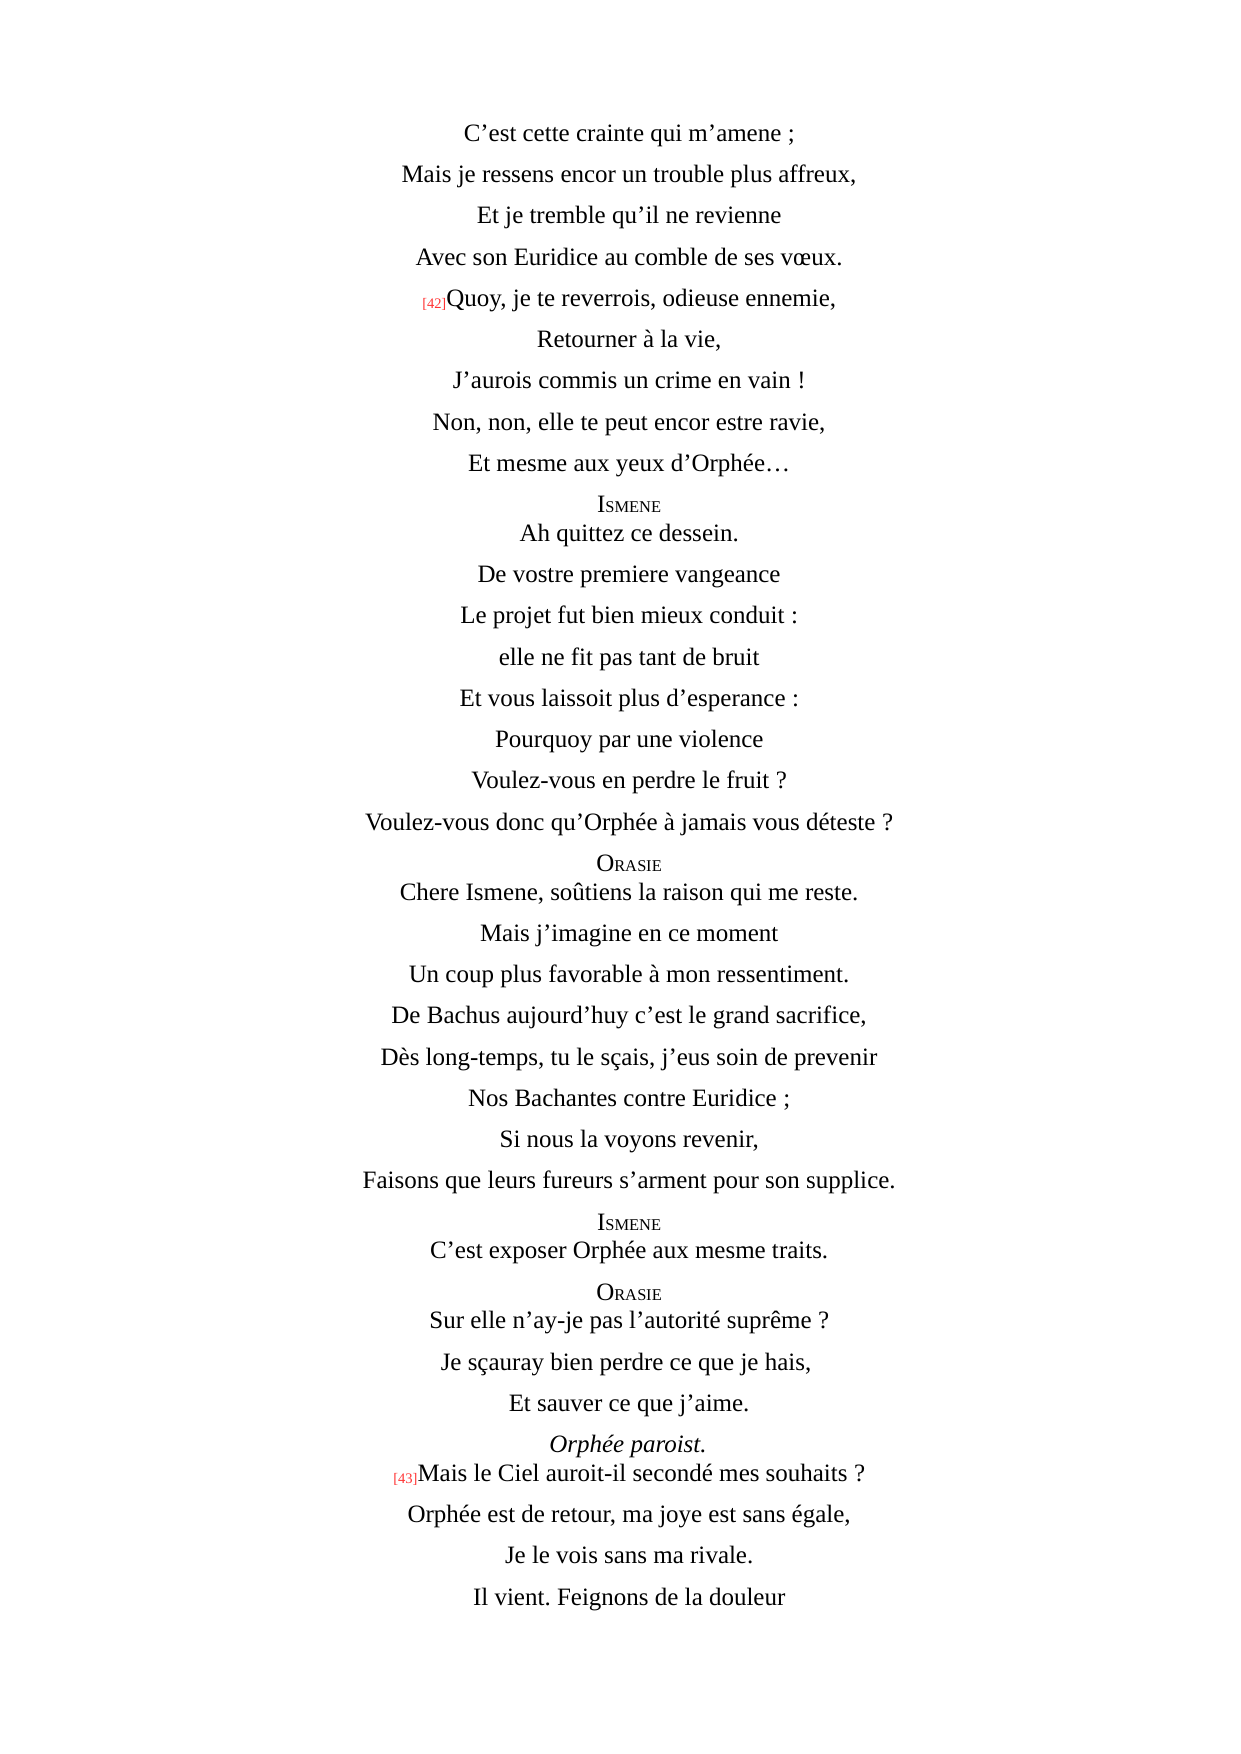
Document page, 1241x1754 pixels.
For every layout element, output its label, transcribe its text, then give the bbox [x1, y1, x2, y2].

text Retourner à la vie, [118, 324, 1122, 353]
text Faisons que leurs fureurs s’arment pour son supplice. [118, 1166, 1122, 1194]
text Mais je ressens encor un trouble plus affreux, [118, 159, 1122, 188]
text C’est cette crainte qui m’amene ; [118, 118, 1122, 147]
text Et je tremble qu’il ne revienne [118, 201, 1122, 229]
text C’est exposer Orphée aux mesme traits. [118, 1236, 1122, 1264]
text [43]Mais le Ciel auroit-il secondé mes souhaits ? [118, 1458, 1122, 1487]
text Ah quittez ce dessein. [118, 518, 1122, 547]
text Mais j’imagine en ce moment [118, 918, 1122, 947]
text Le projet fut bien mieux conduit : [118, 601, 1122, 629]
text Ismene [118, 489, 1122, 518]
text De vostre premiere vangeance [118, 559, 1122, 588]
text Il vient. Feignons de la douleur [118, 1582, 1122, 1611]
text Orasie [118, 848, 1122, 877]
text Orphée est de retour, ma joye est sans égale, [118, 1499, 1122, 1528]
text Pourquoy par une violence [118, 724, 1122, 753]
text elle ne fit pas tant de bruit [118, 642, 1122, 671]
text Et mesme aux yeux d’Orphée… [118, 448, 1122, 477]
text De Bachus aujourd’huy c’est le grand sacrifice, [118, 1001, 1122, 1029]
text Non, non, elle te peut encor estre ravie, [118, 407, 1122, 436]
text Et vous laissoit plus d’esperance : [118, 683, 1122, 712]
text Ismene [118, 1207, 1122, 1236]
text Je le vois sans ma rivale. [118, 1541, 1122, 1569]
text Si nous la voyons revenir, [118, 1124, 1122, 1153]
text Nos Bachantes contre Euridice ; [118, 1083, 1122, 1112]
text [42]Quoy, je te reverrois, odieuse ennemie, [118, 283, 1122, 312]
text J’aurois commis un crime en vain ! [118, 366, 1122, 394]
text Orasie [118, 1277, 1122, 1306]
text Avec son Euridice au comble de ses vœux. [118, 242, 1122, 271]
text Sur elle n’ay-je pas l’autorité suprême ? [118, 1306, 1122, 1334]
text Un coup plus favorable à mon ressentiment. [118, 959, 1122, 988]
text Dès long-temps, tu le sçais, j’eus soin de prevenir [118, 1042, 1122, 1071]
text Voulez-vous donc qu’Orphée à jamais vous déteste ? [118, 807, 1122, 836]
text Chere Ismene, soûtiens la raison qui me reste. [118, 877, 1122, 906]
text Je sçauray bien perdre ce que je hais, [118, 1347, 1122, 1376]
text Voulez-vous en perdre le fruit ? [118, 766, 1122, 794]
text Et sauver ce que j’aime. [118, 1388, 1122, 1417]
text Orphée paroist. [118, 1429, 1122, 1458]
